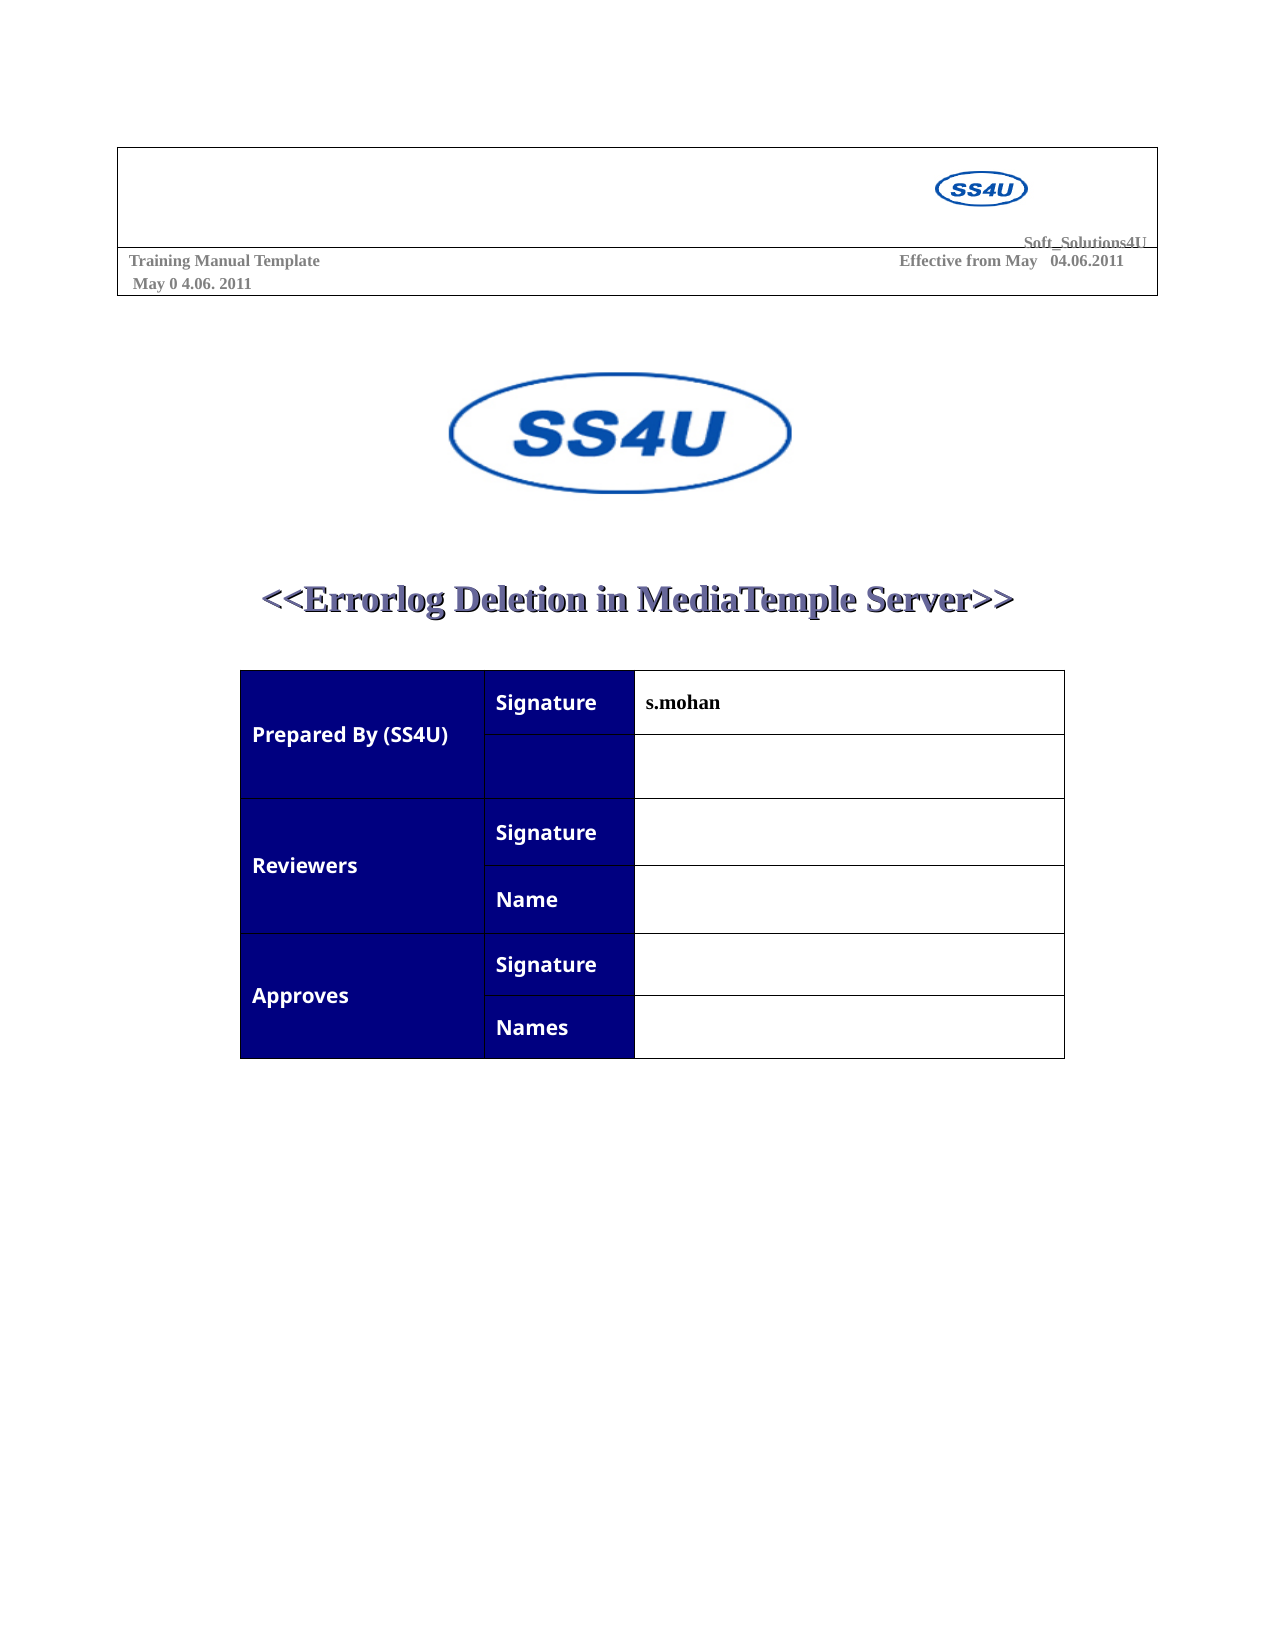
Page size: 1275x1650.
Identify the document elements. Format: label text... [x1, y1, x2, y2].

table_cell [485, 735, 634, 798]
table_header Signature [485, 799, 634, 865]
table_cell [635, 735, 1064, 798]
table_cell [635, 996, 1064, 1058]
table_cell Names [485, 996, 634, 1058]
table_header [635, 799, 1064, 865]
table_cell Reviewers [241, 799, 484, 933]
table_cell Name [485, 866, 634, 933]
table_header Signature [485, 934, 634, 995]
title <<Errorlog Deletion in MediaTemple Server>> [118, 576, 1157, 619]
picture [926, 169, 1118, 207]
table_header [635, 934, 1064, 995]
table_header Signature [485, 671, 634, 734]
table_header Soft_Solutions4U Quality System Procedure [118, 148, 1157, 247]
picture [401, 362, 847, 501]
table_cell Approves [241, 934, 484, 1058]
table_header Prepared By (SS4U) [241, 671, 484, 798]
table_header s.mohan [635, 671, 1064, 734]
table_cell [635, 866, 1064, 933]
table_cell Training Manual Template Effective from May 04.06.2011 May 0 4.06. 2011 [118, 248, 1157, 295]
